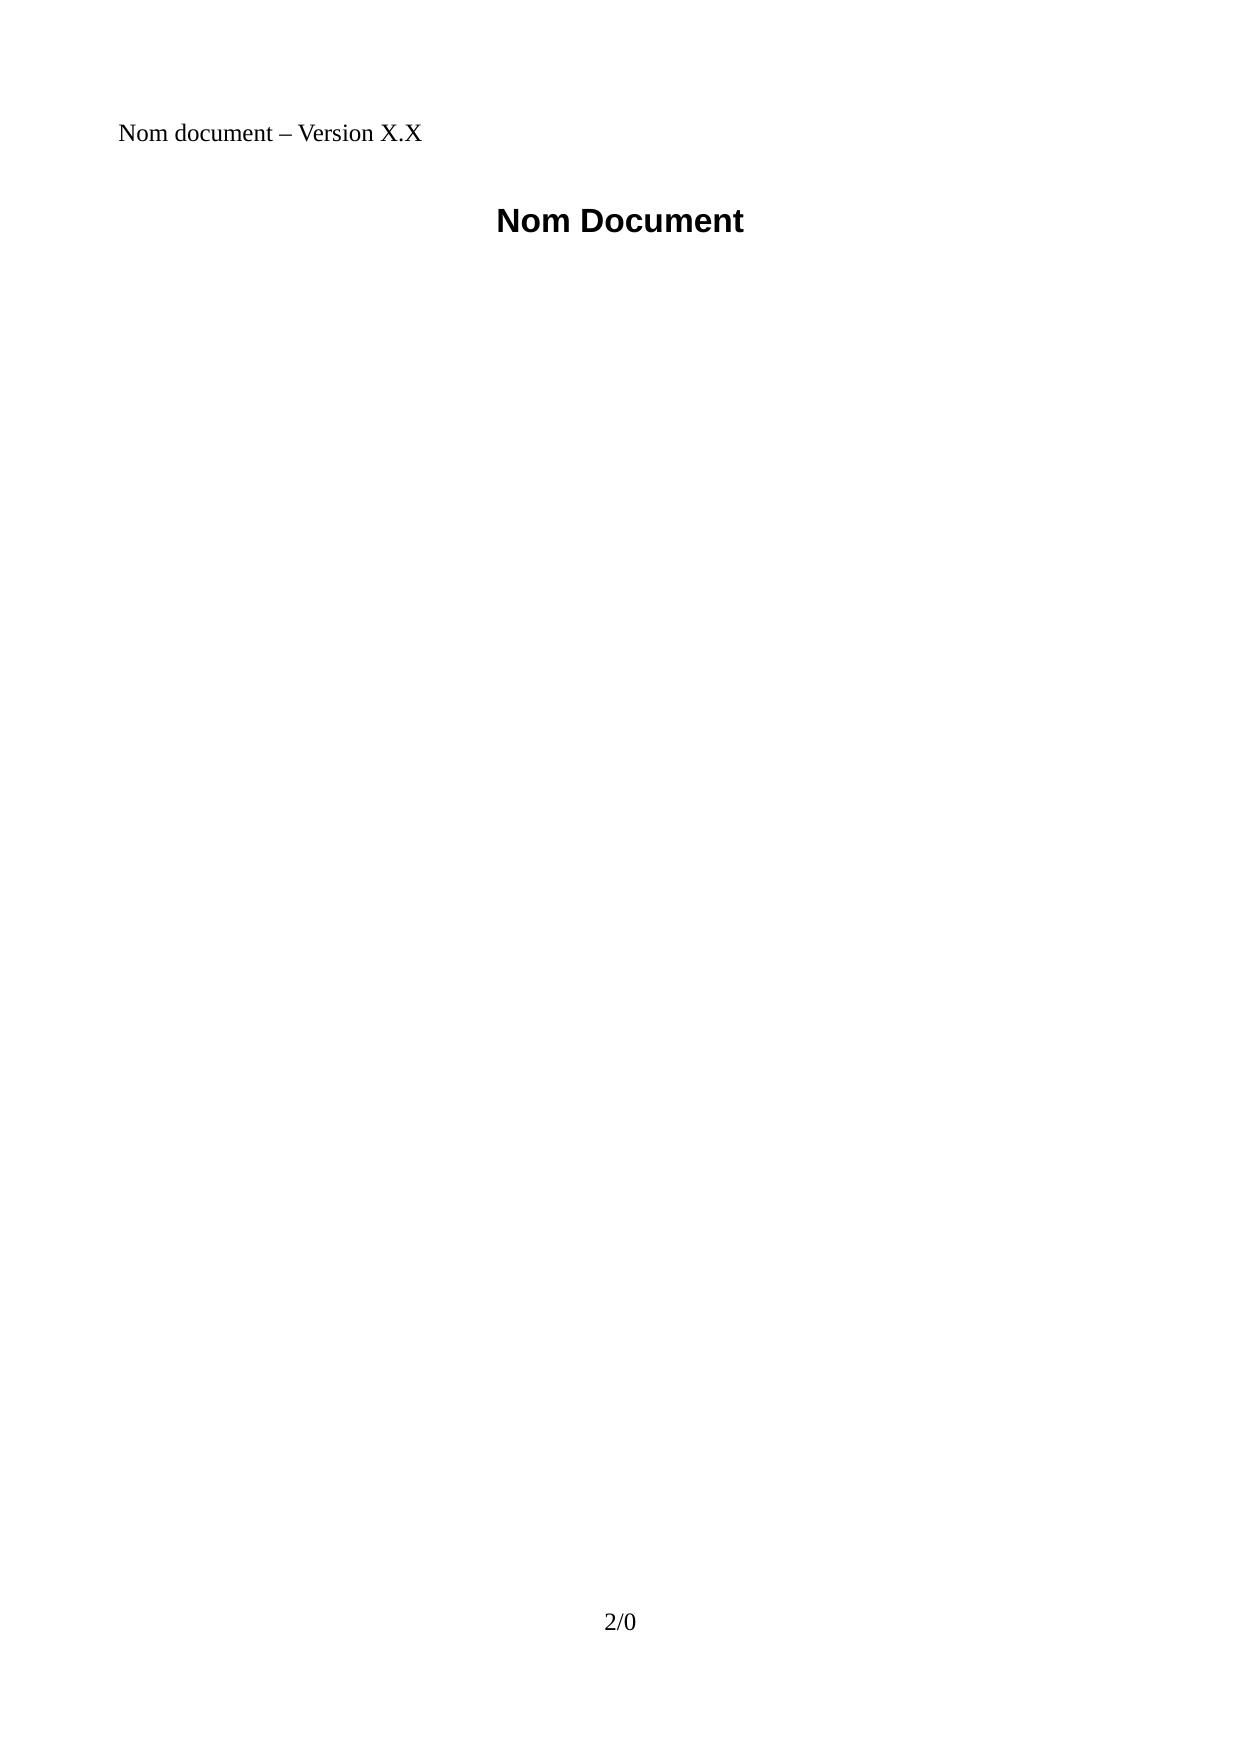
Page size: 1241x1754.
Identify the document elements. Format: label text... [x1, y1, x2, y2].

subtitle Nom Document [118, 201, 1122, 240]
